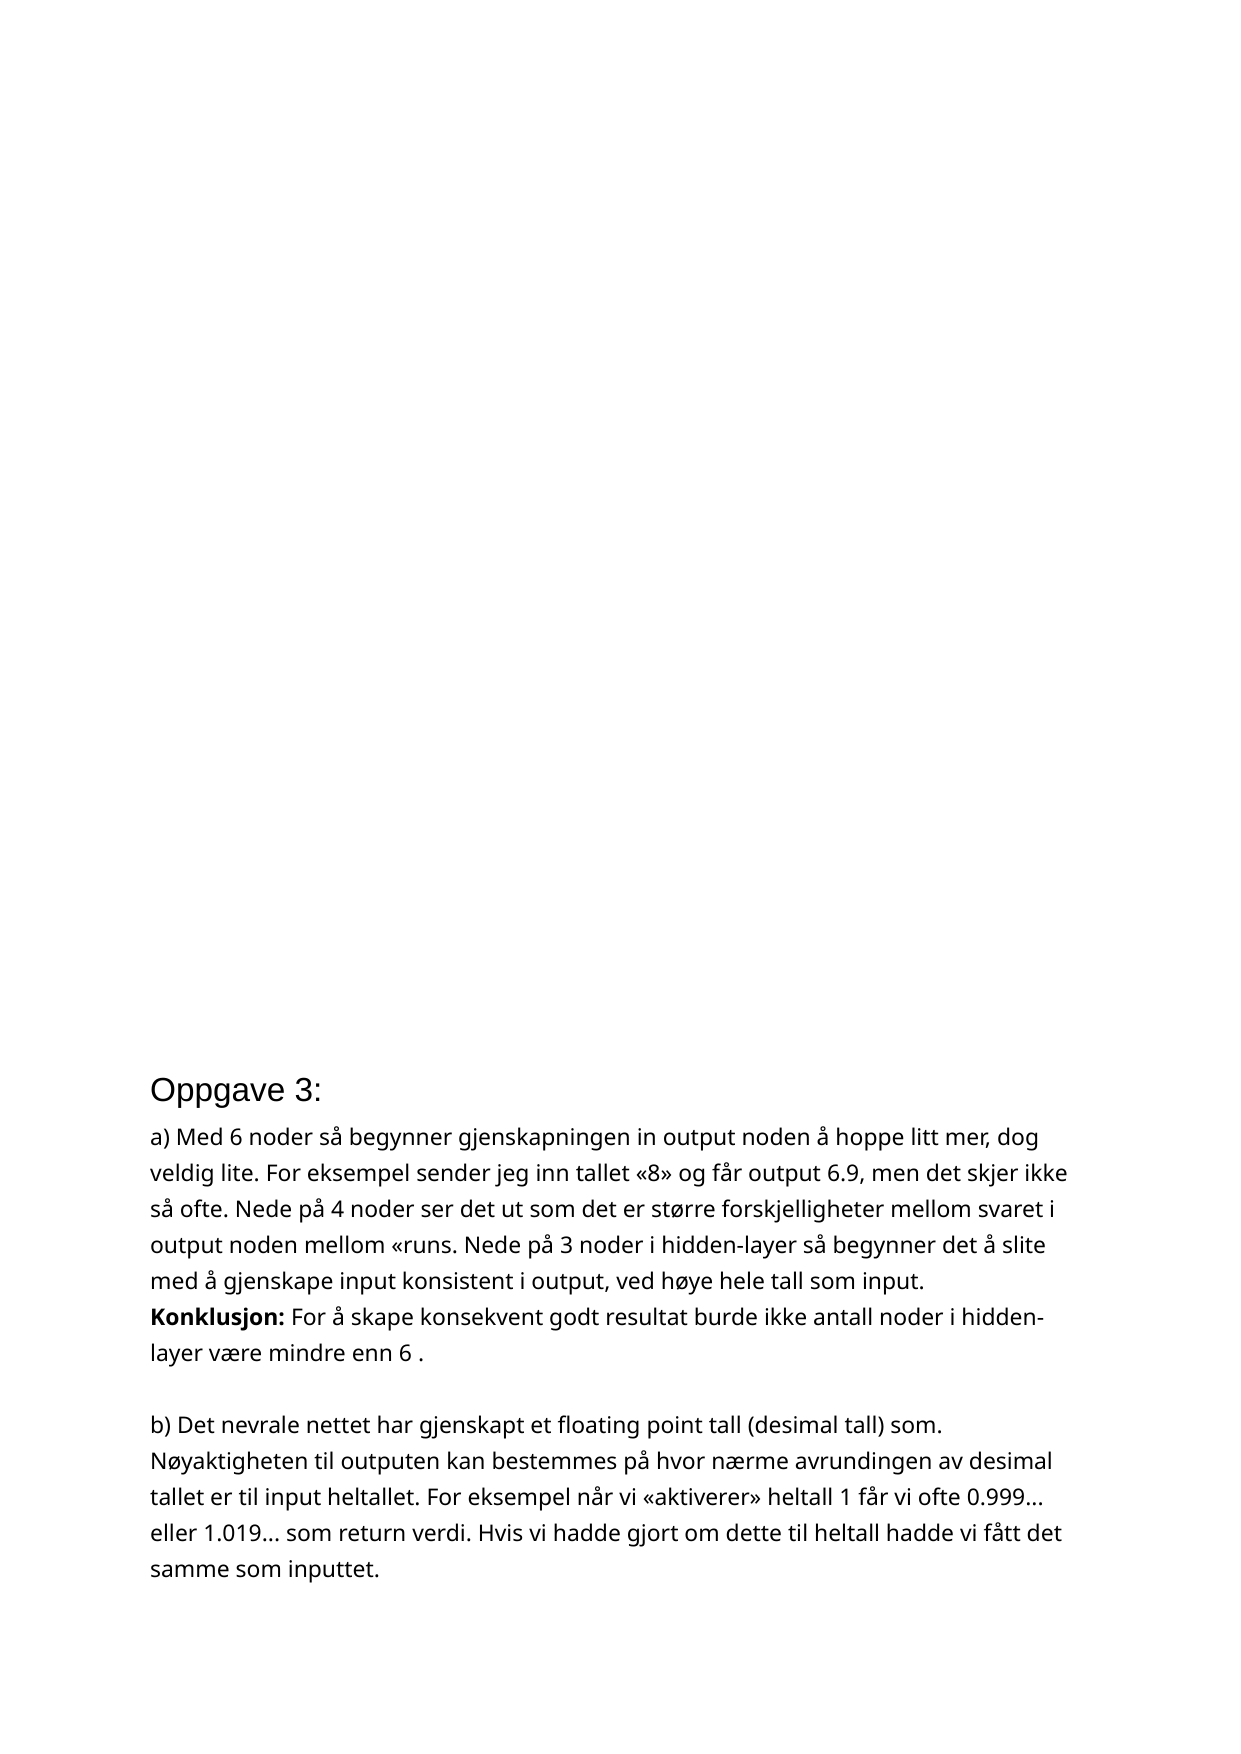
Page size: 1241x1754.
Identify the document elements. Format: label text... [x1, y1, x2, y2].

text Konklusjon: For å skape konsekvent godt resultat burde ikke antall noder i hidden-layer være mindre enn 6 . [150, 1301, 1090, 1368]
text b) Det nevrale nettet har gjenskapt et floating point tall (desimal tall) som. Nøyaktigheten til outputen kan bestemmes på hvor nærme avrundingen av desimal tallet er til input heltallet. For eksempel når vi «aktiverer» heltall 1 får vi ofte 0.999... eller 1.019... som return verdi. Hvis vi hadde gjort om dette til heltall hadde vi fått det samme som inputtet. [150, 1409, 1090, 1584]
subtitle Oppgave 3: [150, 1070, 1090, 1109]
text a) Med 6 noder så begynner gjenskapningen in output noden å hoppe litt mer, dog veldig lite. For eksempel sender jeg inn tallet «8» og får output 6.9, men det skjer ikke så ofte. Nede på 4 noder ser det ut som det er større forskjelligheter mellom svaret i output noden mellom «runs. Nede på 3 noder i hidden-layer så begynner det å slite med å gjenskape input konsistent i output, ved høye hele tall som input. [150, 1121, 1090, 1296]
